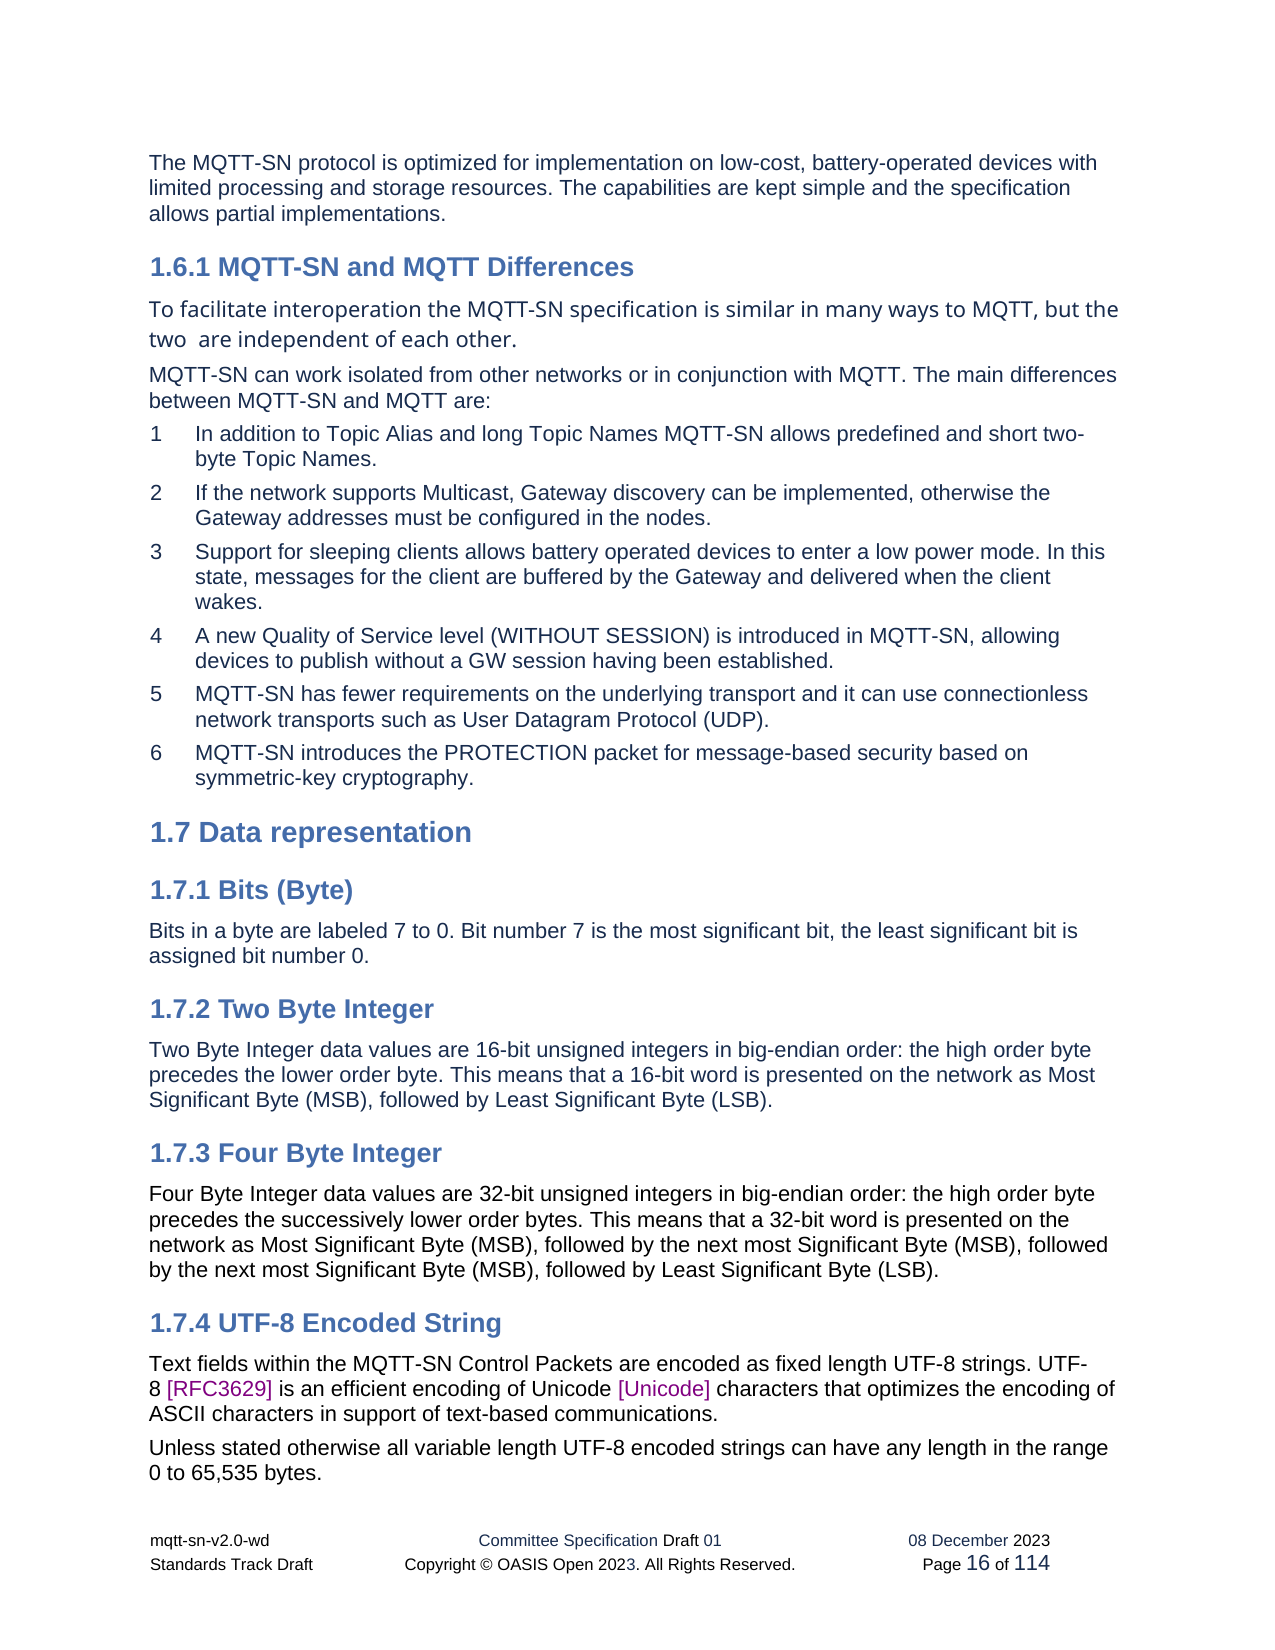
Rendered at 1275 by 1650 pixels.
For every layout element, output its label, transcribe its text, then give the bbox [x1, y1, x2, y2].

list Support for sleeping clients allows battery operated devices to enter a low power mode. In this state, messages for the client are buffered by the Gateway and delivered when the client wakes. [150, 538, 1124, 614]
text Two Byte Integer data values are 16-bit unsigned integers in big-endian order: the high order byte precedes the lower order byte. This means that a 16-bit word is presented on the network as Most Significant Byte (MSB), followed by Least Significant Byte (LSB). [148, 1037, 1124, 1112]
list In addition to Topic Alias and long Topic Names MQTT-SN allows predefined and short two-byte Topic Names. [150, 421, 1124, 471]
text To facilitate interoperation the MQTT-SN specification is similar in many ways to MQTT, but the two are independent of each other. [148, 294, 1124, 354]
subtitle 1.7.4 UTF-8 Encoded String [150, 1307, 1124, 1338]
text MQTT-SN can work isolated from other networks or in conjunction with MQTT. The main differences between MQTT-SN and MQTT are: [148, 362, 1124, 413]
subtitle 1.7.2 Two Byte Integer [150, 993, 1124, 1024]
list MQTT-SN introduces the PROTECTION packet for message-based security based on symmetric-key cryptography. [150, 740, 1124, 790]
subtitle 1.6.1 MQTT-SN and MQTT Differences [150, 251, 1124, 282]
subtitle 1.7 Data representation [150, 815, 1124, 849]
text Text fields within the MQTT-SN Control Packets are encoded as fixed length UTF-8 strings. UTF-8 [RFC3629] is an efficient encoding of Unicode [Unicode] characters that optimizes the encoding of ASCII characters in support of text-based communications. [148, 1351, 1124, 1426]
text Four Byte Integer data values are 32-bit unsigned integers in big-endian order: the high order byte precedes the successively lower order bytes. This means that a 32-bit word is presented on the network as Most Significant Byte (MSB), followed by the next most Significant Byte (MSB), followed by the next most Significant Byte (MSB), followed by Least Significant Byte (LSB). [148, 1181, 1124, 1282]
text Bits in a byte are labeled 7 to 0. Bit number 7 is the most significant bit, the least significant bit is assigned bit number 0. [148, 918, 1124, 968]
list A new Quality of Service level (WITHOUT SESSION) is introduced in MQTT-SN, allowing devices to publish without a GW session having been established. [150, 622, 1124, 673]
text Unless stated otherwise all variable length UTF-8 encoded strings can have any length in the range 0 to 65,535 bytes. [148, 1435, 1124, 1485]
subtitle 1.7.3 Four Byte Integer [150, 1137, 1124, 1169]
text The MQTT-SN protocol is optimized for implementation on low-cost, battery-operated devices with limited processing and storage resources. The capabilities are kept simple and the specification allows partial implementations. [148, 150, 1124, 226]
list MQTT-SN has fewer requirements on the underlying transport and it can use connectionless network transports such as User Datagram Protocol (UDP). [150, 681, 1124, 732]
list If the network supports Multicast, Gateway discovery can be implemented, otherwise the Gateway addresses must be configured in the nodes. [150, 480, 1124, 530]
subtitle 1.7.1 Bits (Byte) [150, 874, 1124, 905]
